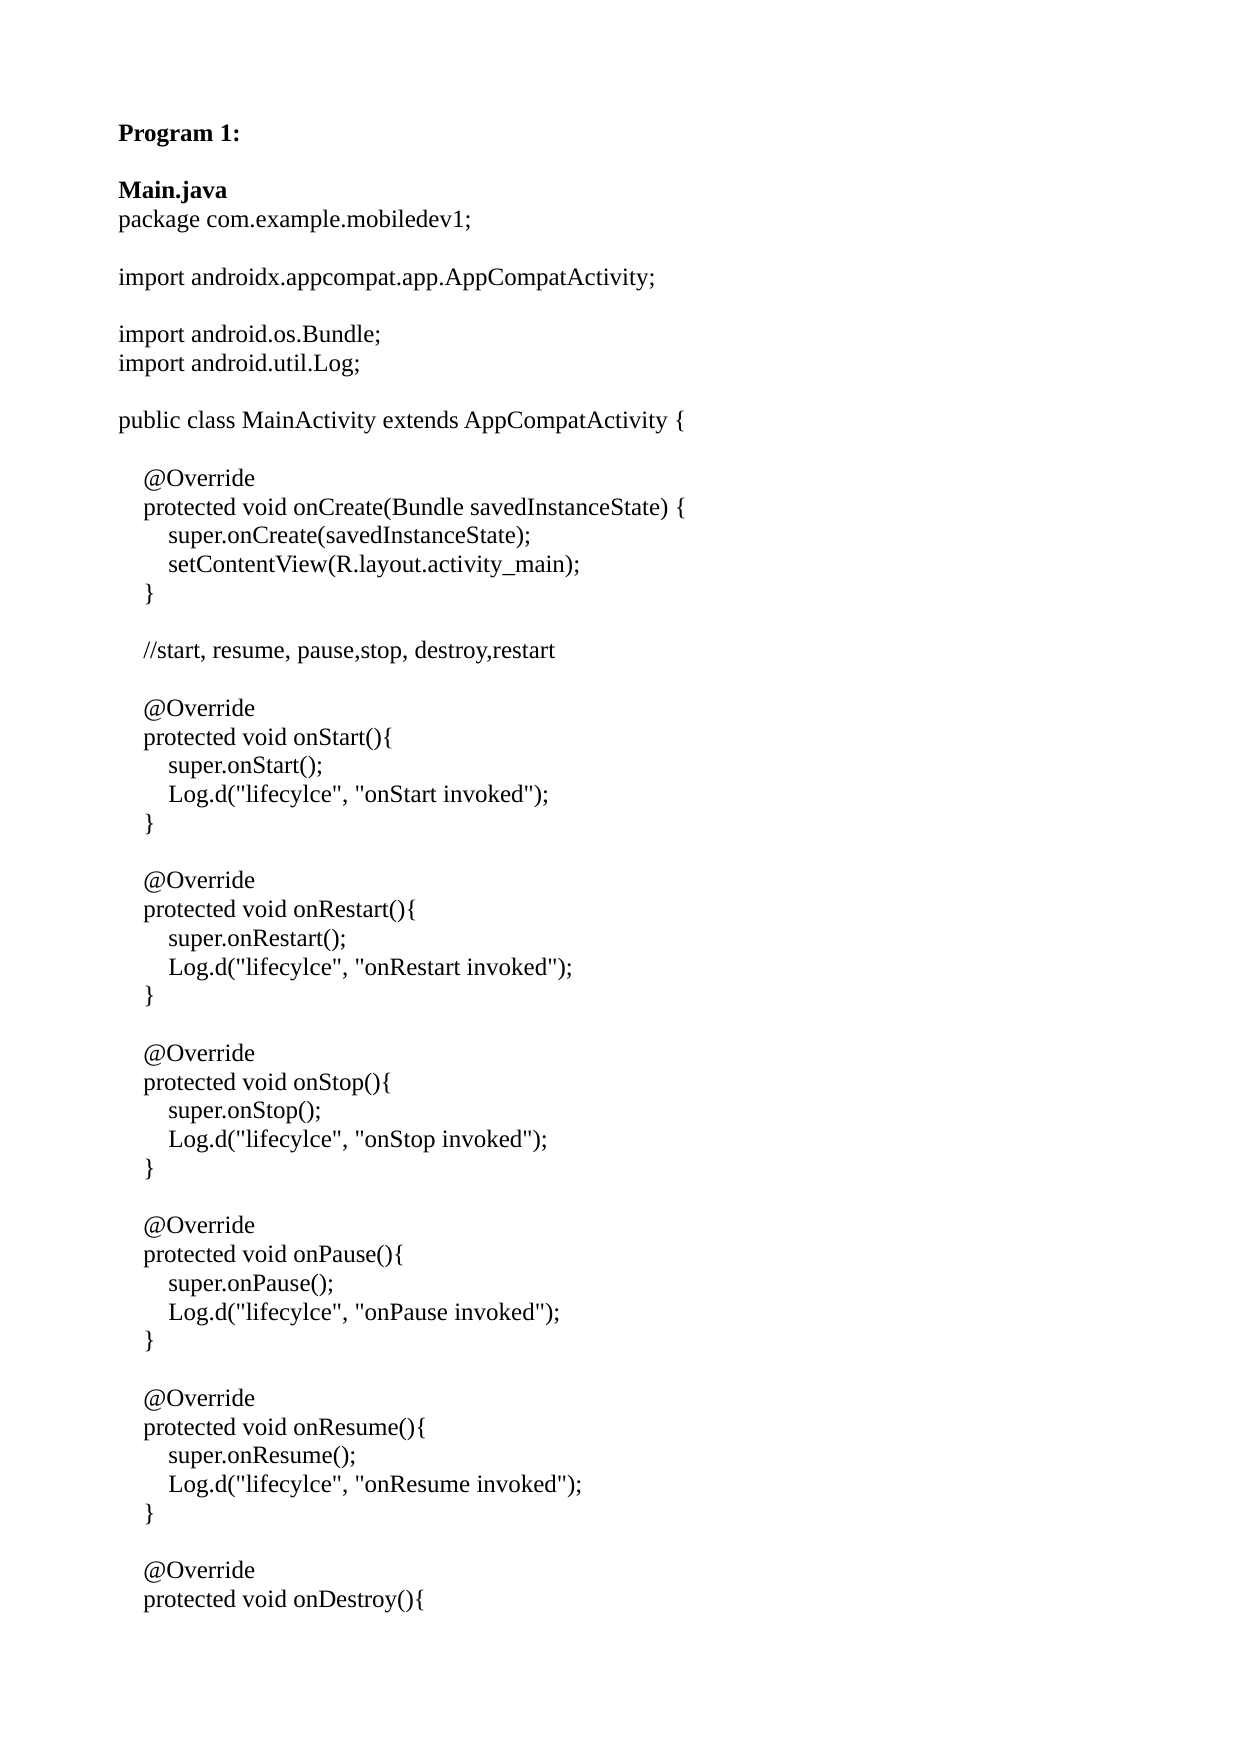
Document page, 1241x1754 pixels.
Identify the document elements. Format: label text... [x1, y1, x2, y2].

text } [118, 808, 1122, 837]
text protected void onPause(){ [118, 1239, 1122, 1268]
text } [118, 1498, 1122, 1527]
text super.onCreate(savedInstanceState); [118, 521, 1122, 549]
text public class MainActivity extends AppCompatActivity { [118, 406, 1122, 434]
text protected void onStop(){ [118, 1067, 1122, 1096]
text @Override [118, 693, 1122, 722]
text setContentView(R.layout.activity_main); [118, 549, 1122, 578]
text Program 1: [118, 118, 1122, 147]
text package com.example.mobiledev1; [118, 204, 1122, 233]
text super.onResume(); [118, 1441, 1122, 1469]
text super.onRestart(); [118, 923, 1122, 952]
text Log.d("lifecylce", "onRestart invoked"); [118, 952, 1122, 981]
text super.onStop(); [118, 1096, 1122, 1124]
text } [118, 1326, 1122, 1354]
text Log.d("lifecylce", "onStop invoked"); [118, 1124, 1122, 1153]
text protected void onRestart(){ [118, 894, 1122, 923]
text @Override [118, 1383, 1122, 1412]
text import android.util.Log; [118, 348, 1122, 377]
text Log.d("lifecylce", "onPause invoked"); [118, 1297, 1122, 1326]
text protected void onCreate(Bundle savedInstanceState) { [118, 492, 1122, 521]
text import androidx.appcompat.app.AppCompatActivity; [118, 262, 1122, 291]
text super.onPause(); [118, 1268, 1122, 1297]
text Log.d("lifecylce", "onResume invoked"); [118, 1469, 1122, 1498]
text } [118, 578, 1122, 607]
text protected void onStart(){ [118, 722, 1122, 751]
text protected void onDestroy(){ [118, 1584, 1122, 1613]
text @Override [118, 866, 1122, 894]
text protected void onResume(){ [118, 1412, 1122, 1441]
text Log.d("lifecylce", "onStart invoked"); [118, 779, 1122, 808]
text @Override [118, 463, 1122, 492]
text //start, resume, pause,stop, destroy,restart [118, 636, 1122, 664]
text @Override [118, 1211, 1122, 1239]
text Main.java [118, 176, 1122, 204]
text @Override [118, 1038, 1122, 1067]
text } [118, 981, 1122, 1009]
text @Override [118, 1556, 1122, 1584]
text import android.os.Bundle; [118, 319, 1122, 348]
text } [118, 1153, 1122, 1182]
text super.onStart(); [118, 751, 1122, 779]
